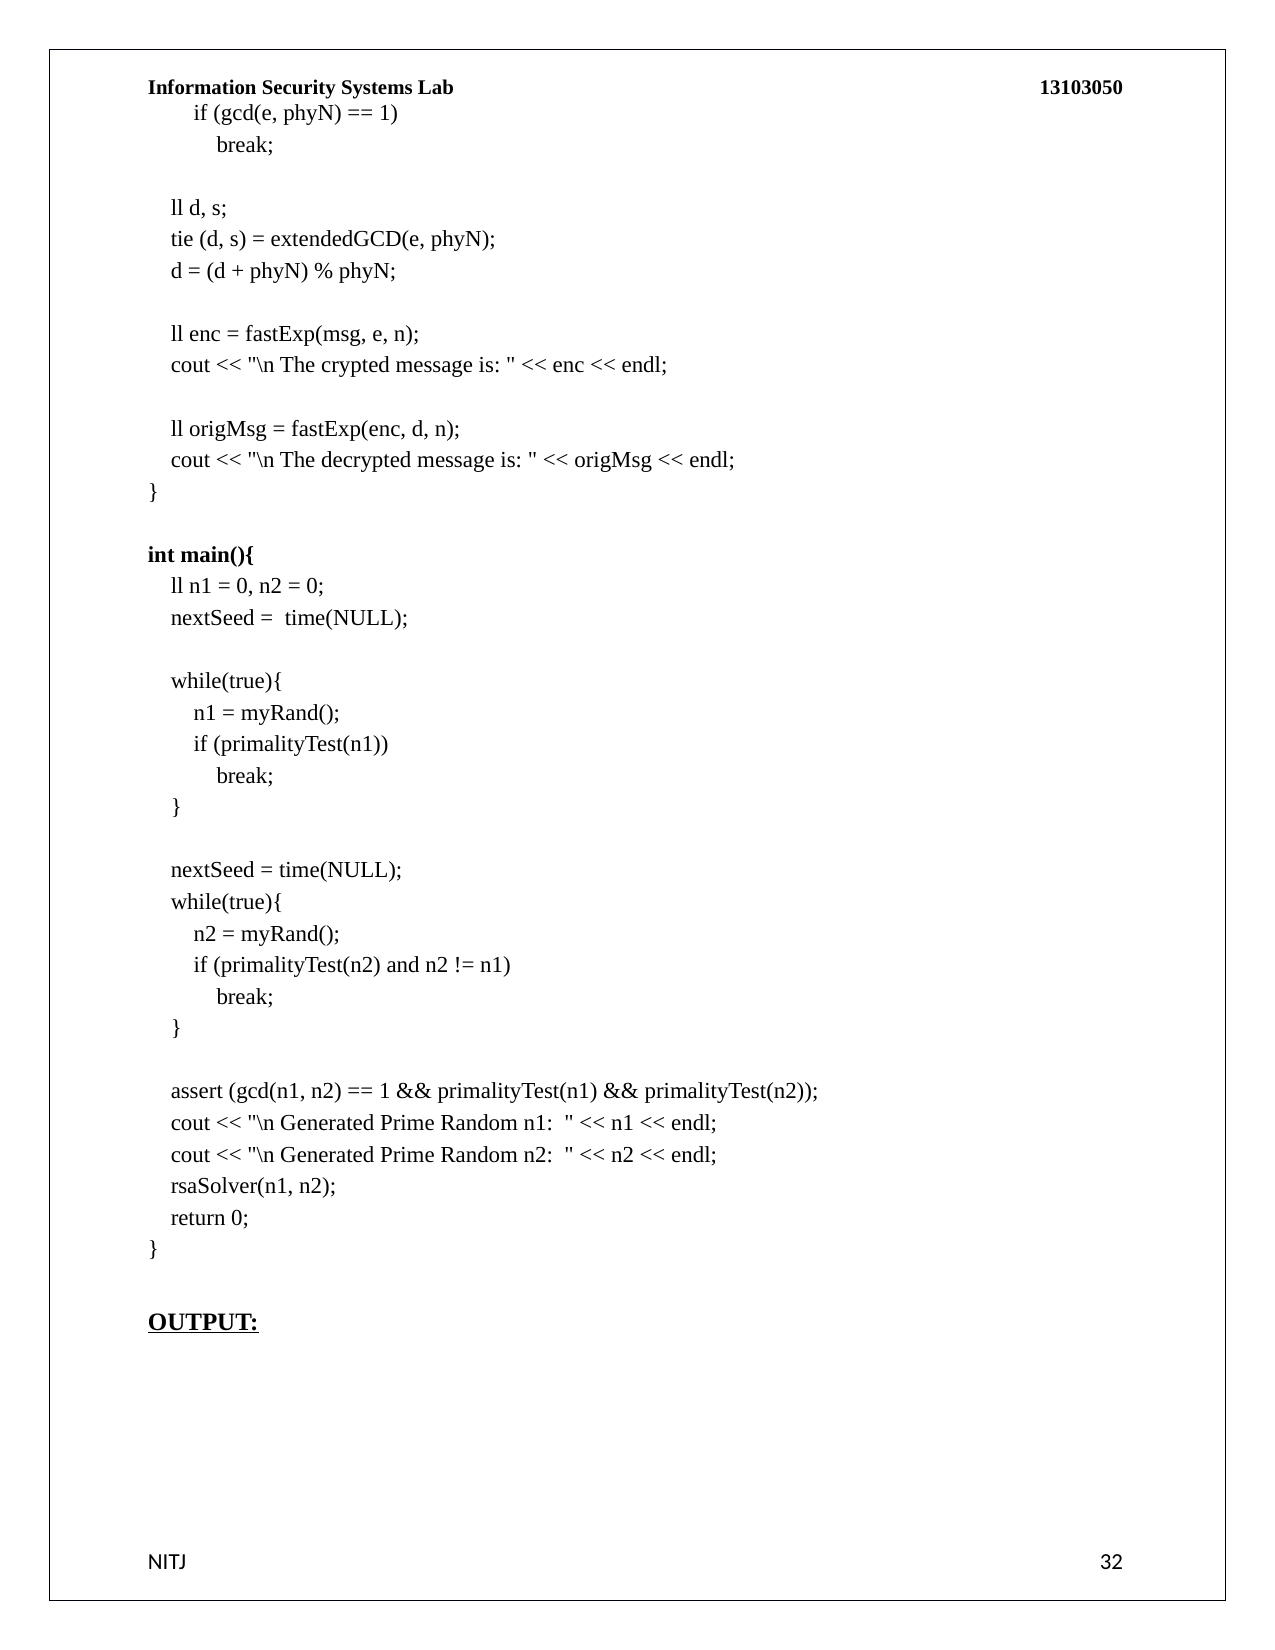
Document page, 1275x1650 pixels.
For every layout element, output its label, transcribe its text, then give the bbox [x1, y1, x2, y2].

text while(true){ [148, 888, 1169, 914]
text cout << "\n Generated Prime Random n2: " << n2 << endl; [148, 1141, 1169, 1167]
text ll d, s; [148, 194, 1169, 220]
text } [148, 1235, 1169, 1262]
text cout << "\n Generated Prime Random n1: " << n1 << endl; [148, 1109, 1169, 1135]
text d = (d + phyN) % phyN; [148, 257, 1169, 283]
text n2 = myRand(); [148, 920, 1169, 946]
text ll origMsg = fastExp(enc, d, n); [148, 415, 1169, 441]
text nextSeed = time(NULL); [148, 857, 1169, 883]
text } [148, 793, 1169, 820]
text return 0; [148, 1204, 1169, 1230]
text break; [148, 762, 1169, 788]
text if (primalityTest(n1)) [148, 730, 1169, 757]
text ll enc = fastExp(msg, e, n); [148, 320, 1169, 346]
text if (primalityTest(n2) and n2 != n1) [148, 951, 1169, 978]
text n1 = myRand(); [148, 699, 1169, 725]
text tie (d, s) = extendedGCD(e, phyN); [148, 225, 1169, 252]
text cout << "\n The crypted message is: " << enc << endl; [148, 352, 1169, 378]
text break; [148, 983, 1169, 1009]
text rsaSolver(n1, n2); [148, 1172, 1169, 1198]
text OUTPUT: [148, 1307, 1169, 1336]
text nextSeed = time(NULL); [148, 604, 1169, 630]
text break; [148, 131, 1169, 157]
text assert (gcd(n1, n2) == 1 && primalityTest(n1) && primalityTest(n2)); [148, 1077, 1169, 1104]
text } [148, 478, 1169, 504]
text } [148, 1014, 1169, 1041]
text ll n1 = 0, n2 = 0; [148, 572, 1169, 599]
text while(true){ [148, 667, 1169, 693]
text cout << "\n The decrypted message is: " << origMsg << endl; [148, 446, 1169, 473]
text if (gcd(e, phyN) == 1) [148, 99, 1169, 125]
text int main(){ [148, 541, 1169, 567]
